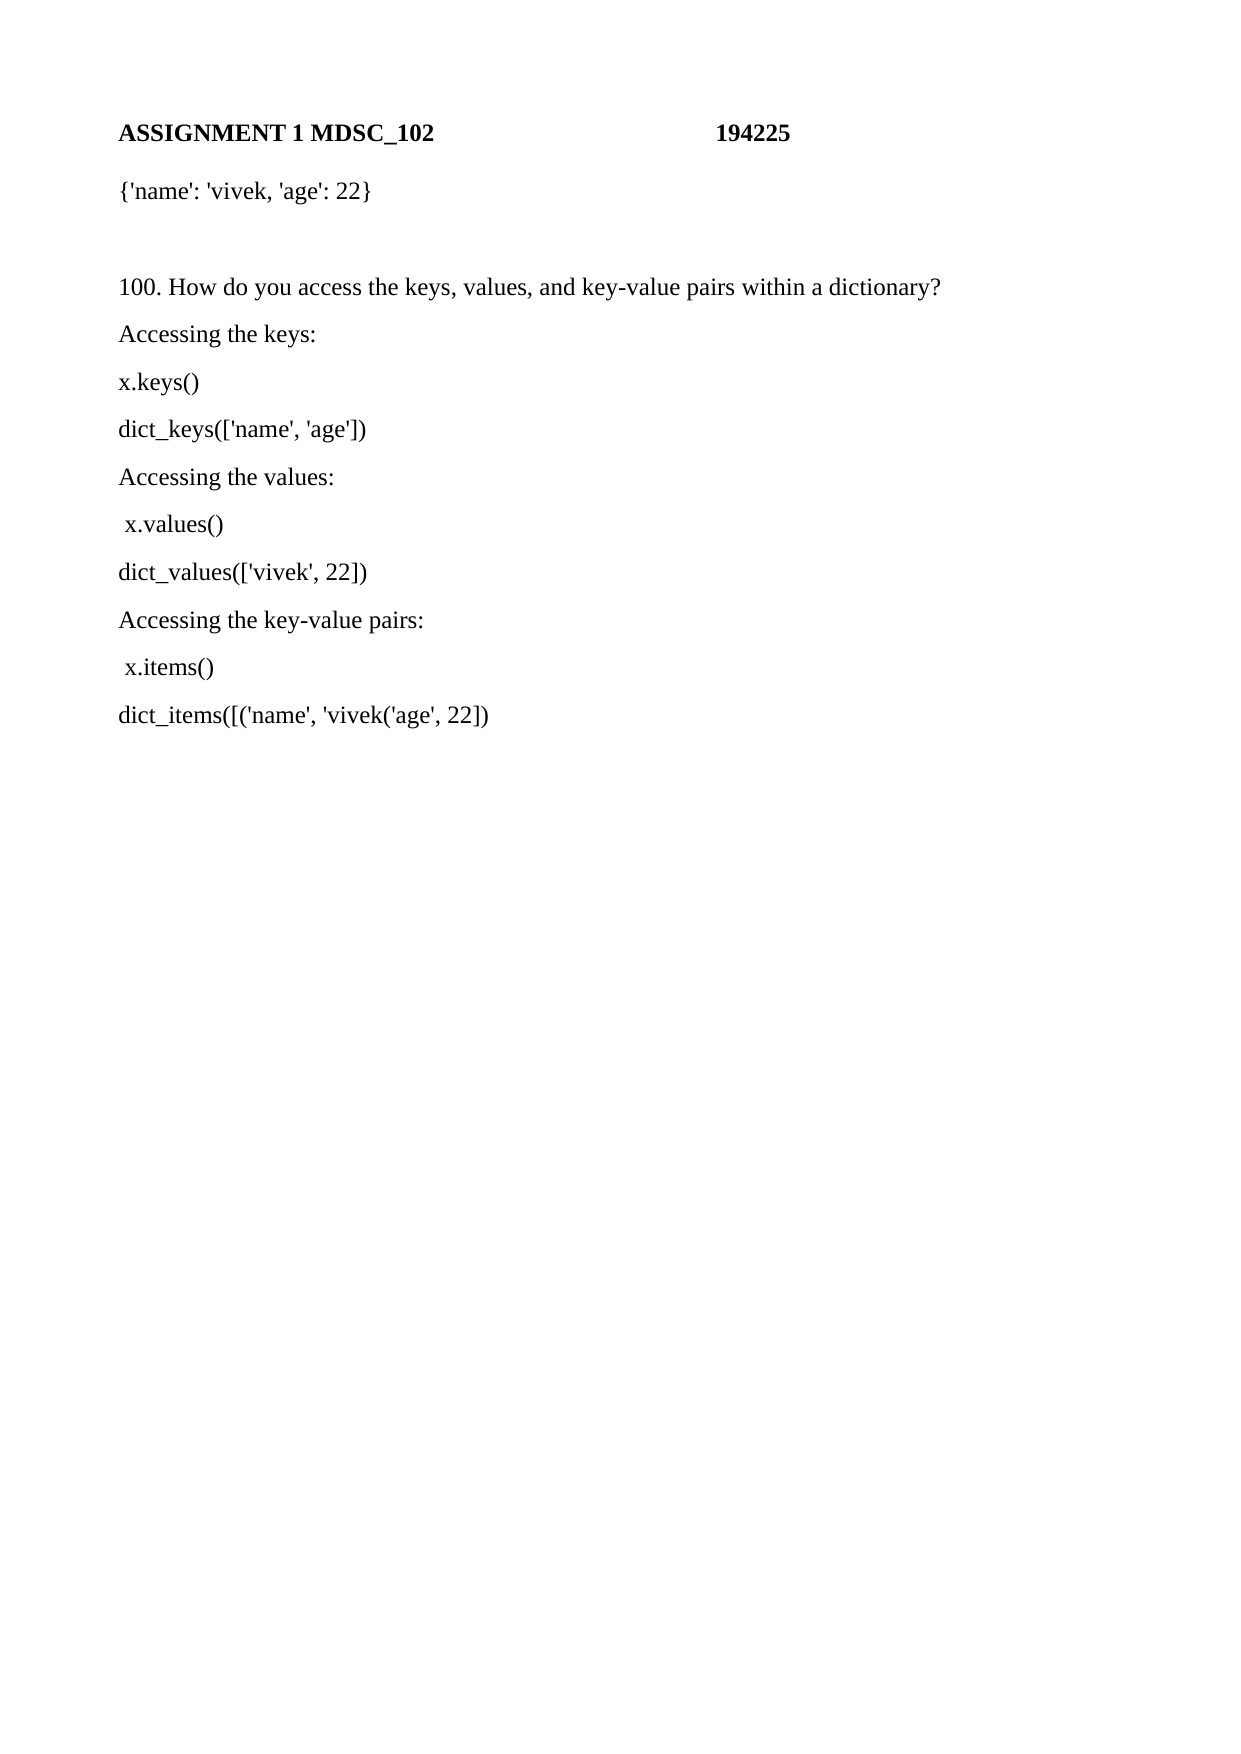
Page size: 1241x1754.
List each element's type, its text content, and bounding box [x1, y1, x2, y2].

text x.items() [118, 652, 1122, 681]
text {'name': 'vivek, 'age': 22} [118, 176, 1122, 205]
text Accessing the values: [118, 462, 1122, 491]
text x.values() [118, 509, 1122, 538]
text x.keys() [118, 367, 1122, 396]
text dict_keys(['name', 'age']) [118, 414, 1122, 443]
text dict_values(['vivek', 22]) [118, 557, 1122, 586]
text 100. How do you access the keys, values, and key-value pairs within a dictionary? [118, 272, 1122, 300]
text Accessing the keys: [118, 319, 1122, 348]
text Accessing the key-value pairs: [118, 605, 1122, 633]
text dict_items([('name', 'vivek('age', 22]) [118, 700, 1122, 729]
